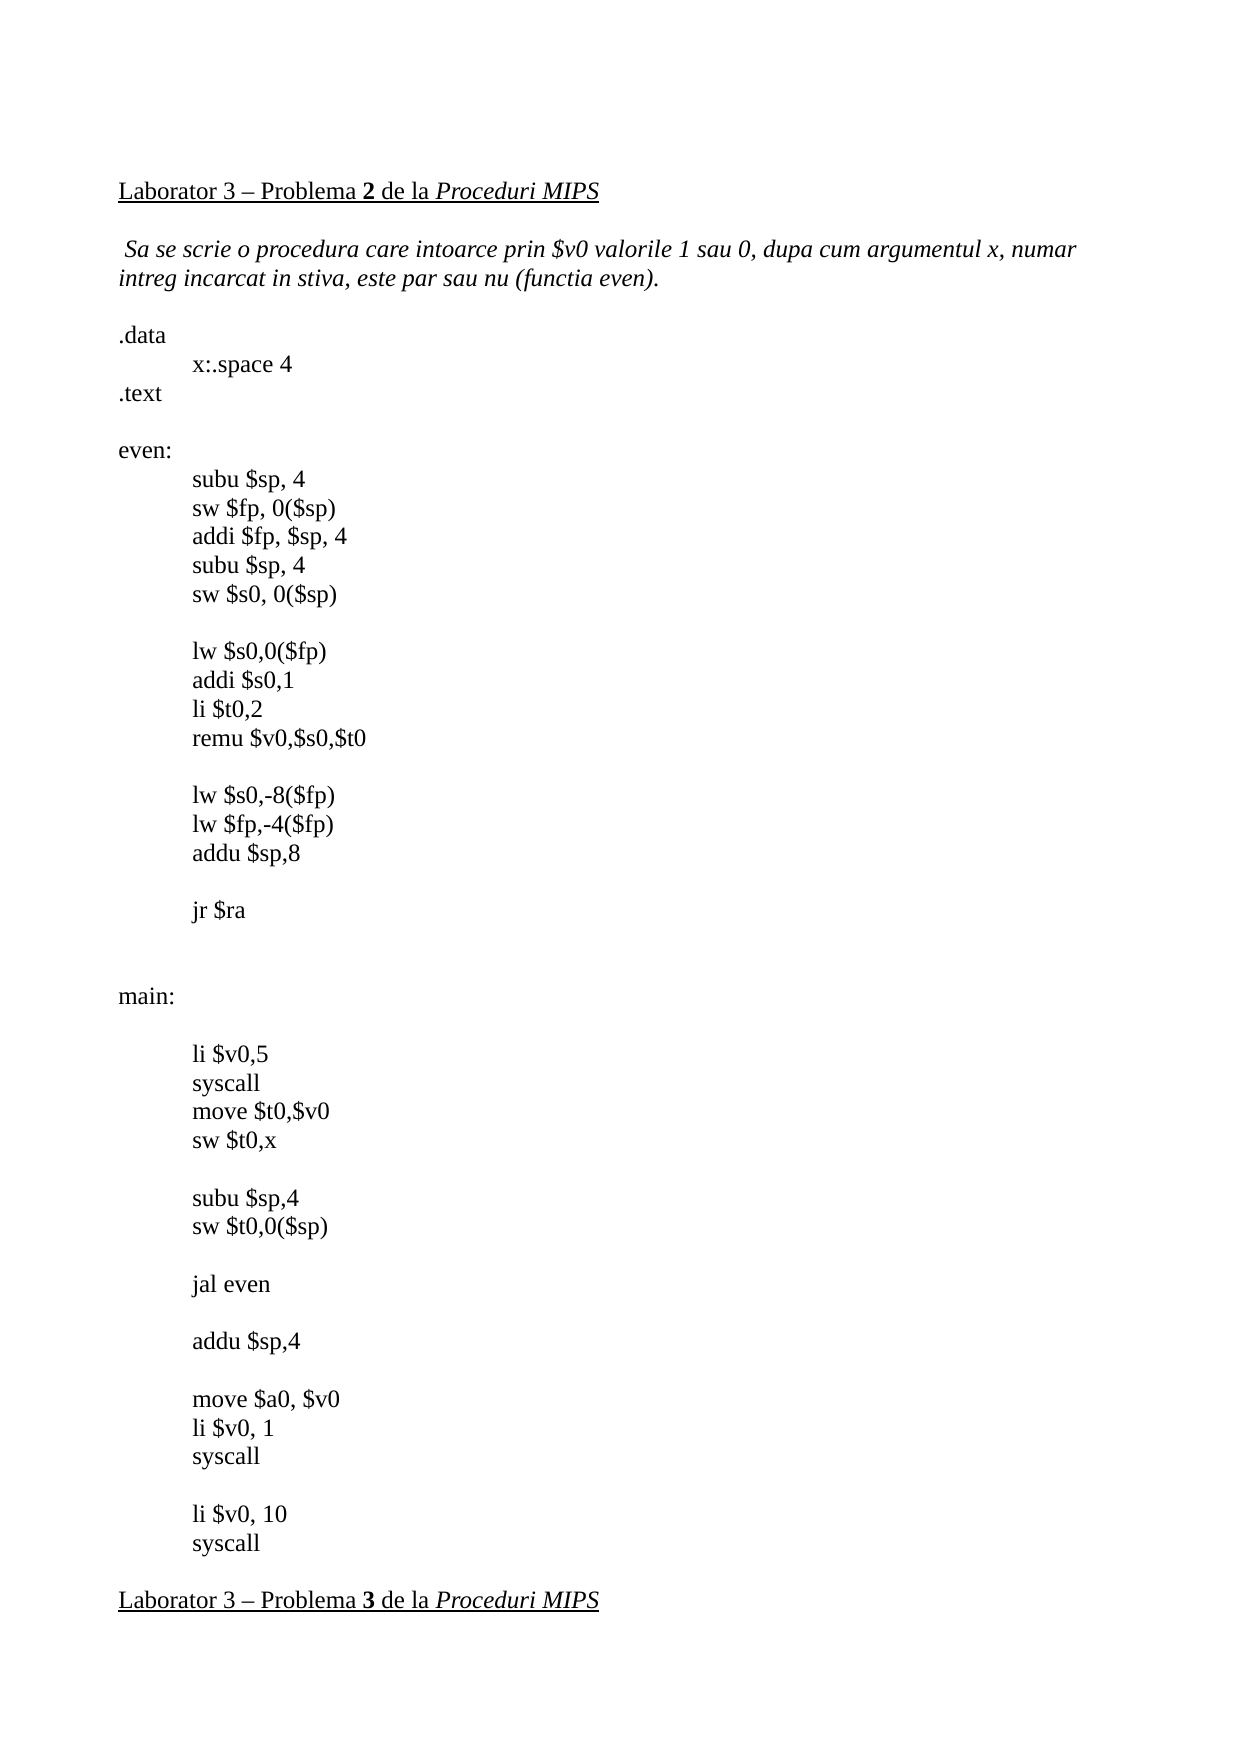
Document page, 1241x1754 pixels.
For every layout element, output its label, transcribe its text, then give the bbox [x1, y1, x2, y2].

text li $v0,5 [118, 1039, 1122, 1068]
text x:.space 4 [118, 349, 1122, 378]
text subu $sp, 4 [118, 550, 1122, 579]
text subu $sp,4 [118, 1183, 1122, 1211]
text jal even [118, 1269, 1122, 1298]
text intreg incarcat in stiva, este par sau nu (functia even). [118, 263, 1122, 291]
text lw $fp,-4($fp) [118, 809, 1122, 838]
text Sa se scrie o procedura care intoarce prin $v0 valorile 1 sau 0, dupa cum argumentul x, numar [118, 234, 1122, 263]
text li $v0, 1 [118, 1413, 1122, 1441]
text jr $ra [118, 895, 1122, 924]
text Laborator 3 – Problema 3 de la Proceduri MIPS [118, 1585, 1122, 1614]
text sw $t0,0($sp) [118, 1211, 1122, 1240]
text lw $s0,0($fp) [118, 636, 1122, 665]
text addi $fp, $sp, 4 [118, 521, 1122, 550]
text syscall [118, 1441, 1122, 1470]
text sw $t0,x [118, 1125, 1122, 1154]
text even: [118, 435, 1122, 464]
text syscall [118, 1068, 1122, 1096]
text addi $s0,1 [118, 665, 1122, 694]
text sw $s0, 0($sp) [118, 579, 1122, 608]
text main: [118, 981, 1122, 1010]
text remu $v0,$s0,$t0 [118, 723, 1122, 751]
text move $t0,$v0 [118, 1096, 1122, 1125]
text subu $sp, 4 [118, 464, 1122, 493]
text sw $fp, 0($sp) [118, 493, 1122, 521]
text li $t0,2 [118, 694, 1122, 723]
text li $v0, 10 [118, 1499, 1122, 1528]
text lw $s0,-8($fp) [118, 780, 1122, 809]
text syscall [118, 1528, 1122, 1556]
text addu $sp,8 [118, 838, 1122, 866]
text move $a0, $v0 [118, 1384, 1122, 1413]
text addu $sp,4 [118, 1326, 1122, 1355]
text .data [118, 320, 1122, 349]
text .text [118, 378, 1122, 406]
text Laborator 3 – Problema 2 de la Proceduri MIPS [118, 176, 1122, 205]
